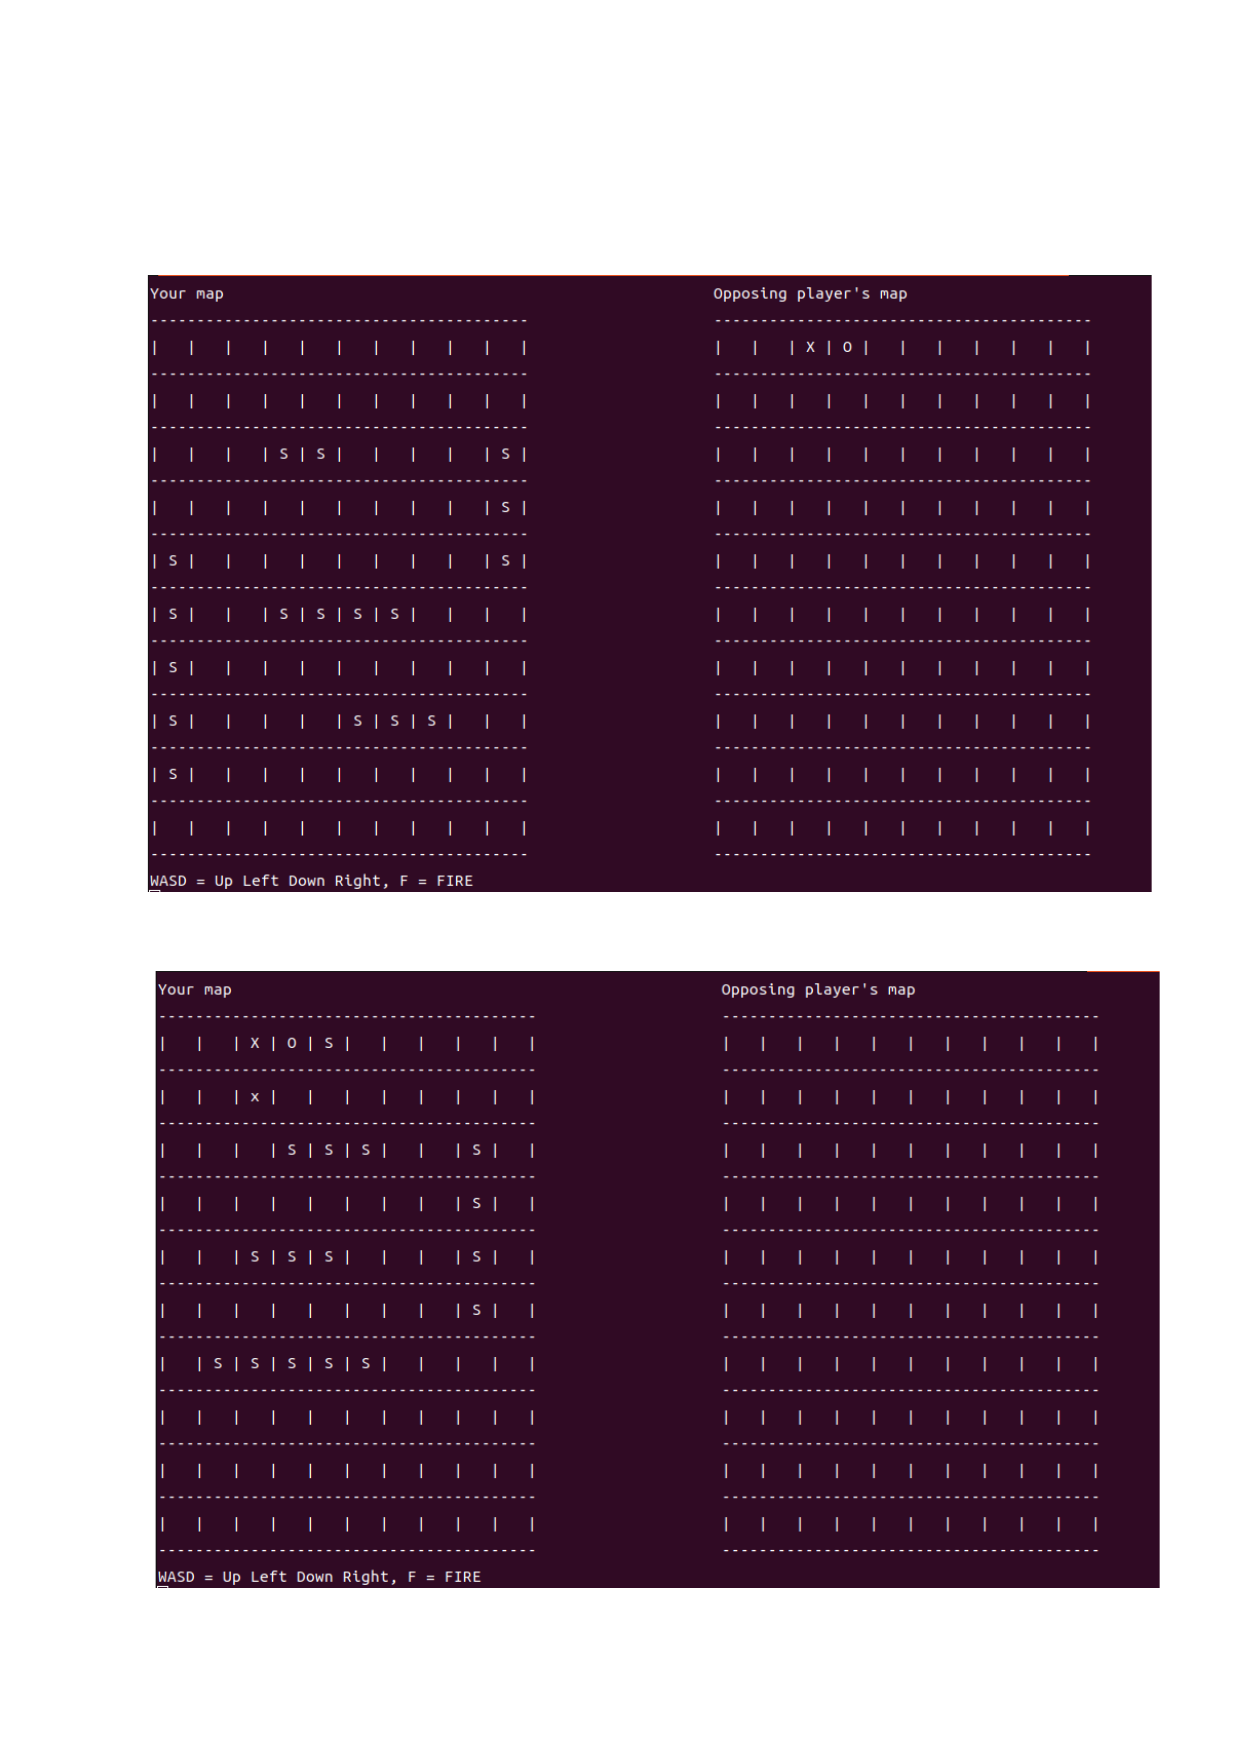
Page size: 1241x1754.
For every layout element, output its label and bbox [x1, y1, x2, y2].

picture [155, 971, 1160, 1588]
picture [147, 275, 1152, 892]
